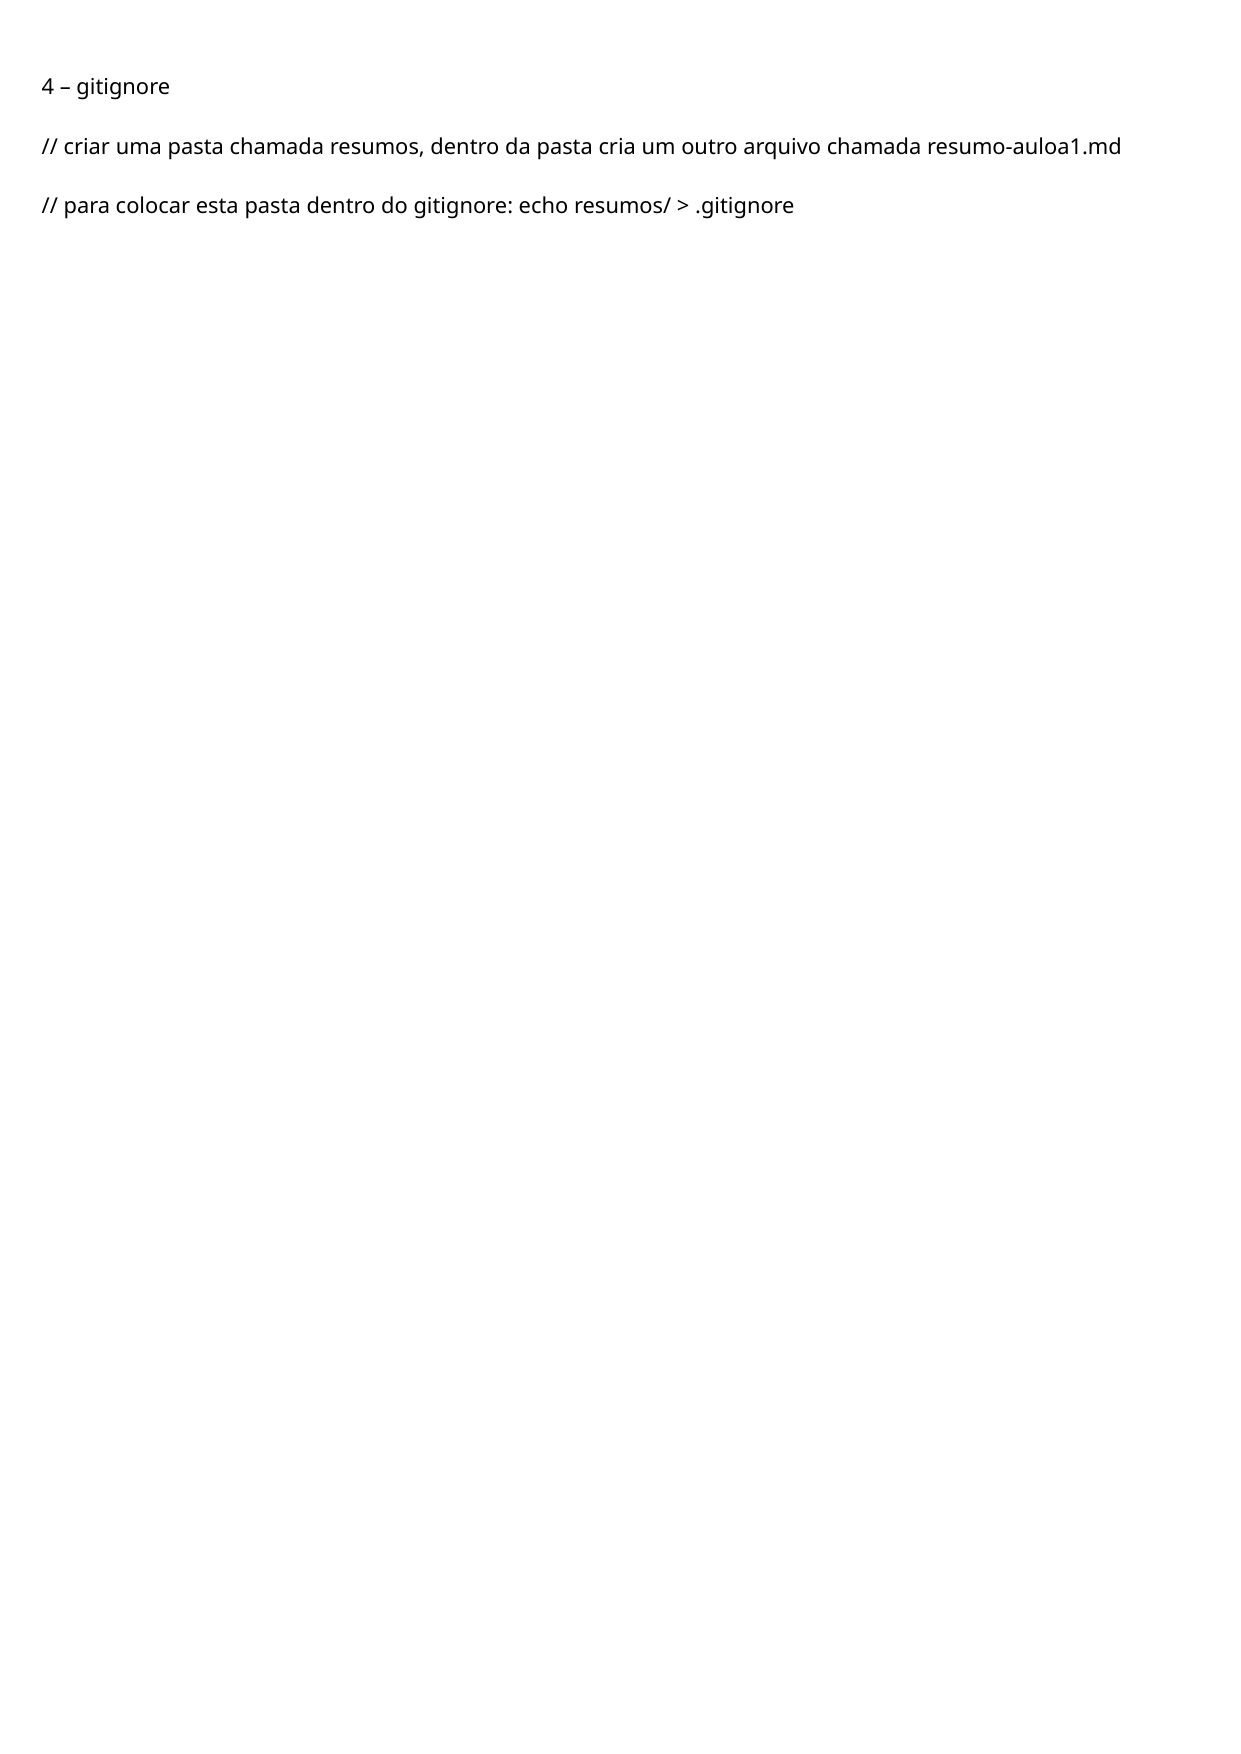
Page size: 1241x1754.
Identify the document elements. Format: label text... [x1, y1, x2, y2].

text 4 – gitignore [41, 71, 1199, 101]
text // criar uma pasta chamada resumos, dentro da pasta cria um outro arquivo chamada resumo-auloa1.md [41, 131, 1199, 161]
text // para colocar esta pasta dentro do gitignore: echo resumos/ > .gitignore [41, 190, 1199, 220]
